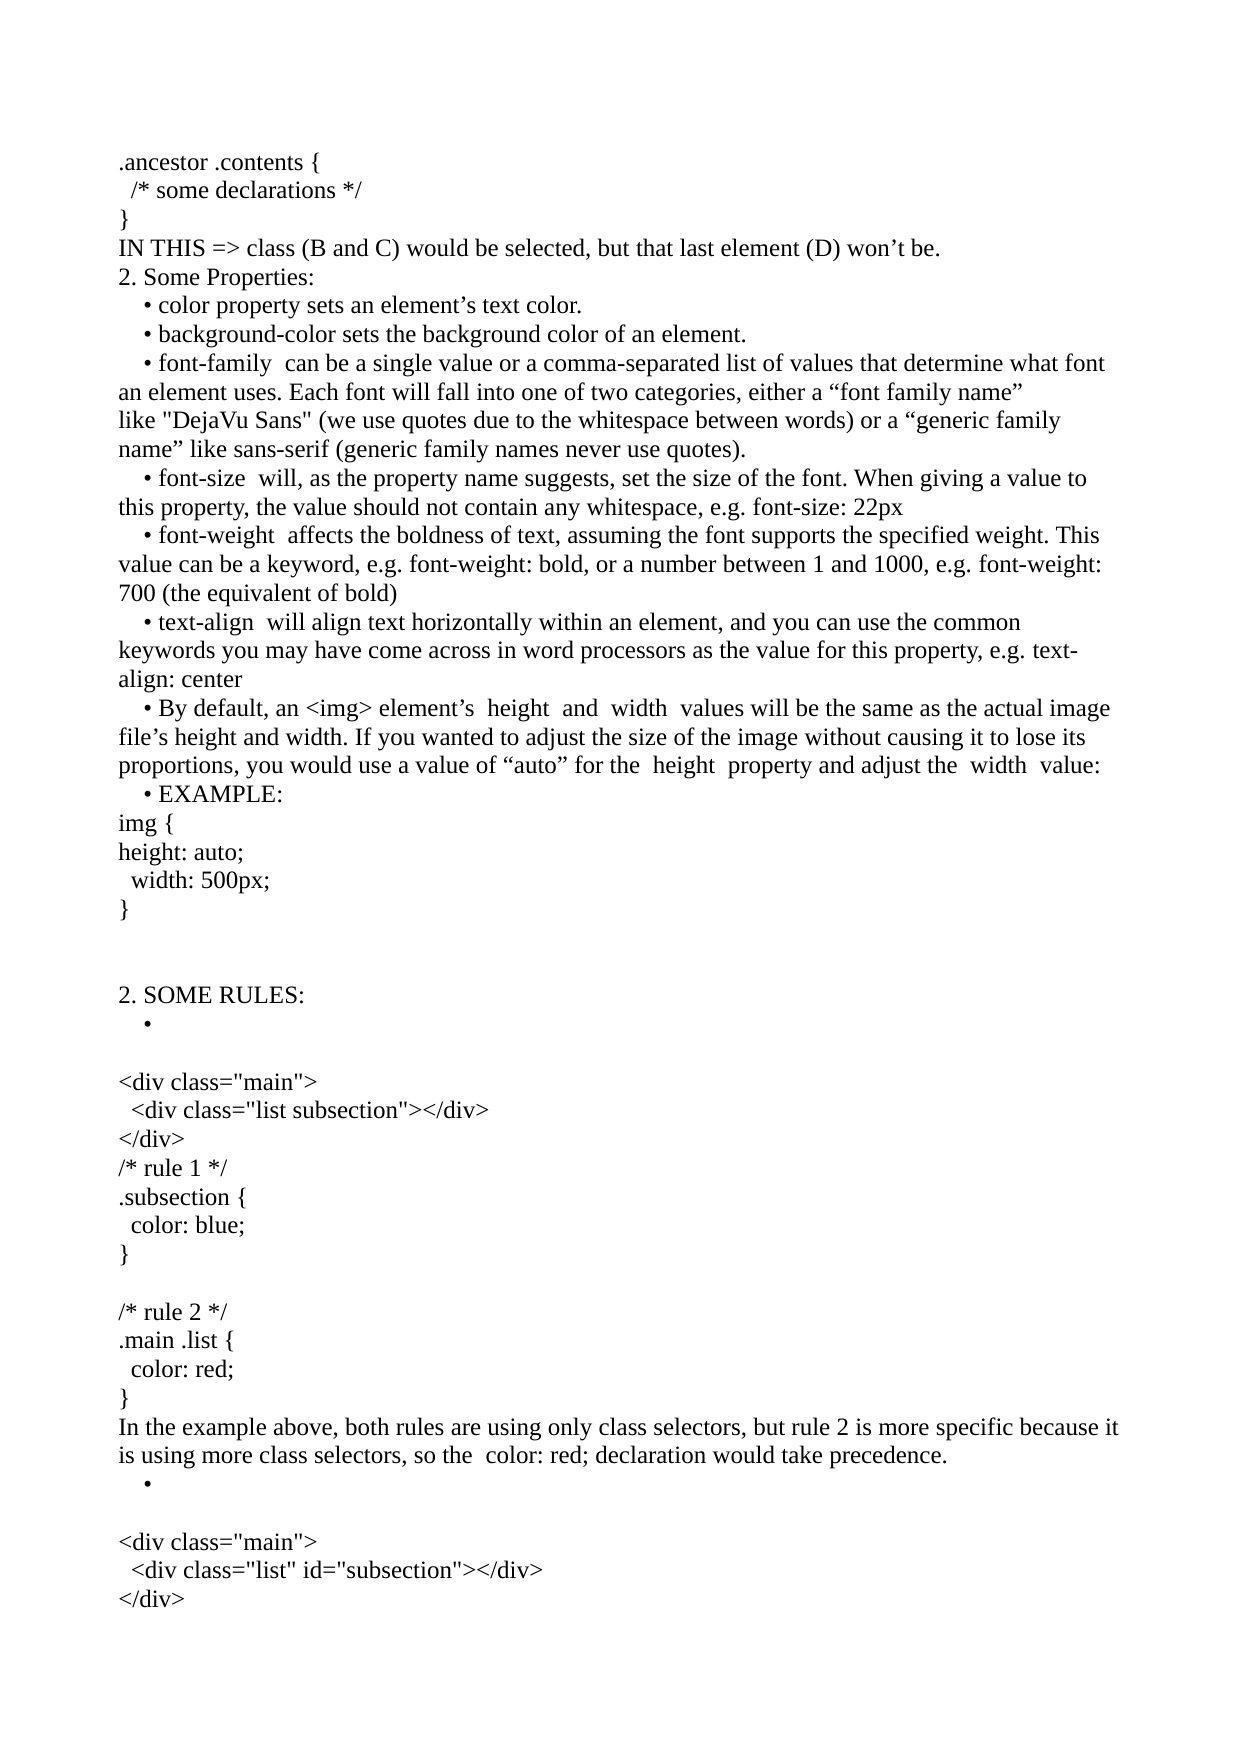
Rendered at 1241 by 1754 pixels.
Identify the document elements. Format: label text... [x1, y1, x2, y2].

text • [118, 1469, 1122, 1498]
text </div> [118, 1124, 1122, 1153]
text In the example above, both rules are using only class selectors, but rule 2 is more specific because it is using more class selectors, so the color: red; declaration would take precedence. [118, 1412, 1122, 1469]
text .subsection { [118, 1182, 1122, 1211]
text • font-size will, as the property name suggests, set the size of the font. When giving a value to this property, the value should not contain any whitespace, e.g. font-size: 22px [118, 463, 1122, 521]
text <div class="main"> [118, 1067, 1122, 1096]
text • [118, 1009, 1122, 1038]
text <div class="list" id="subsection"></div> [118, 1556, 1122, 1584]
text } [118, 1239, 1122, 1268]
text img { [118, 808, 1122, 837]
text • EXAMPLE: [118, 779, 1122, 808]
text • background-color sets the background color of an element. [118, 319, 1122, 348]
text • font-weight affects the boldness of text, assuming the font supports the specified weight. This value can be a keyword, e.g. font-weight: bold, or a number between 1 and 1000, e.g. font-weight: 700 (the equivalent of bold) [118, 521, 1122, 607]
text • text-align will align text horizontally within an element, and you can use the common keywords you may have come across in word processors as the value for this property, e.g. text-align: center [118, 607, 1122, 693]
text .main .list { [118, 1326, 1122, 1354]
text height: auto; [118, 837, 1122, 866]
text 2. SOME RULES: [118, 981, 1122, 1009]
text 2. Some Properties: [118, 262, 1122, 291]
text } [118, 204, 1122, 233]
text width: 500px; [118, 866, 1122, 894]
text <div class="main"> [118, 1527, 1122, 1556]
text /* rule 1 */ [118, 1153, 1122, 1182]
text } [118, 1383, 1122, 1412]
text IN THIS => class (B and C) would be selected, but that last element (D) won’t be. [118, 233, 1122, 262]
text • color property sets an element’s text color. [118, 291, 1122, 319]
text } [118, 894, 1122, 923]
text color: blue; [118, 1211, 1122, 1239]
text /* rule 2 */ [118, 1297, 1122, 1326]
text • font-family can be a single value or a comma-separated list of values that determine what font an element uses. Each font will fall into one of two categories, either a “font family name” like "DejaVu Sans" (we use quotes due to the whitespace between words) or a “generic family name” like sans-serif (generic family names never use quotes). [118, 348, 1122, 463]
text </div> [118, 1584, 1122, 1613]
text • By default, an <img> element’s height and width values will be the same as the actual image file’s height and width. If you wanted to adjust the size of the image without causing it to lose its proportions, you would use a value of “auto” for the height property and adjust the width value: [118, 693, 1122, 779]
text <div class="list subsection"></div> [118, 1096, 1122, 1124]
text /* some declarations */ [118, 176, 1122, 204]
text color: red; [118, 1354, 1122, 1383]
text .ancestor .contents { [118, 147, 1122, 176]
